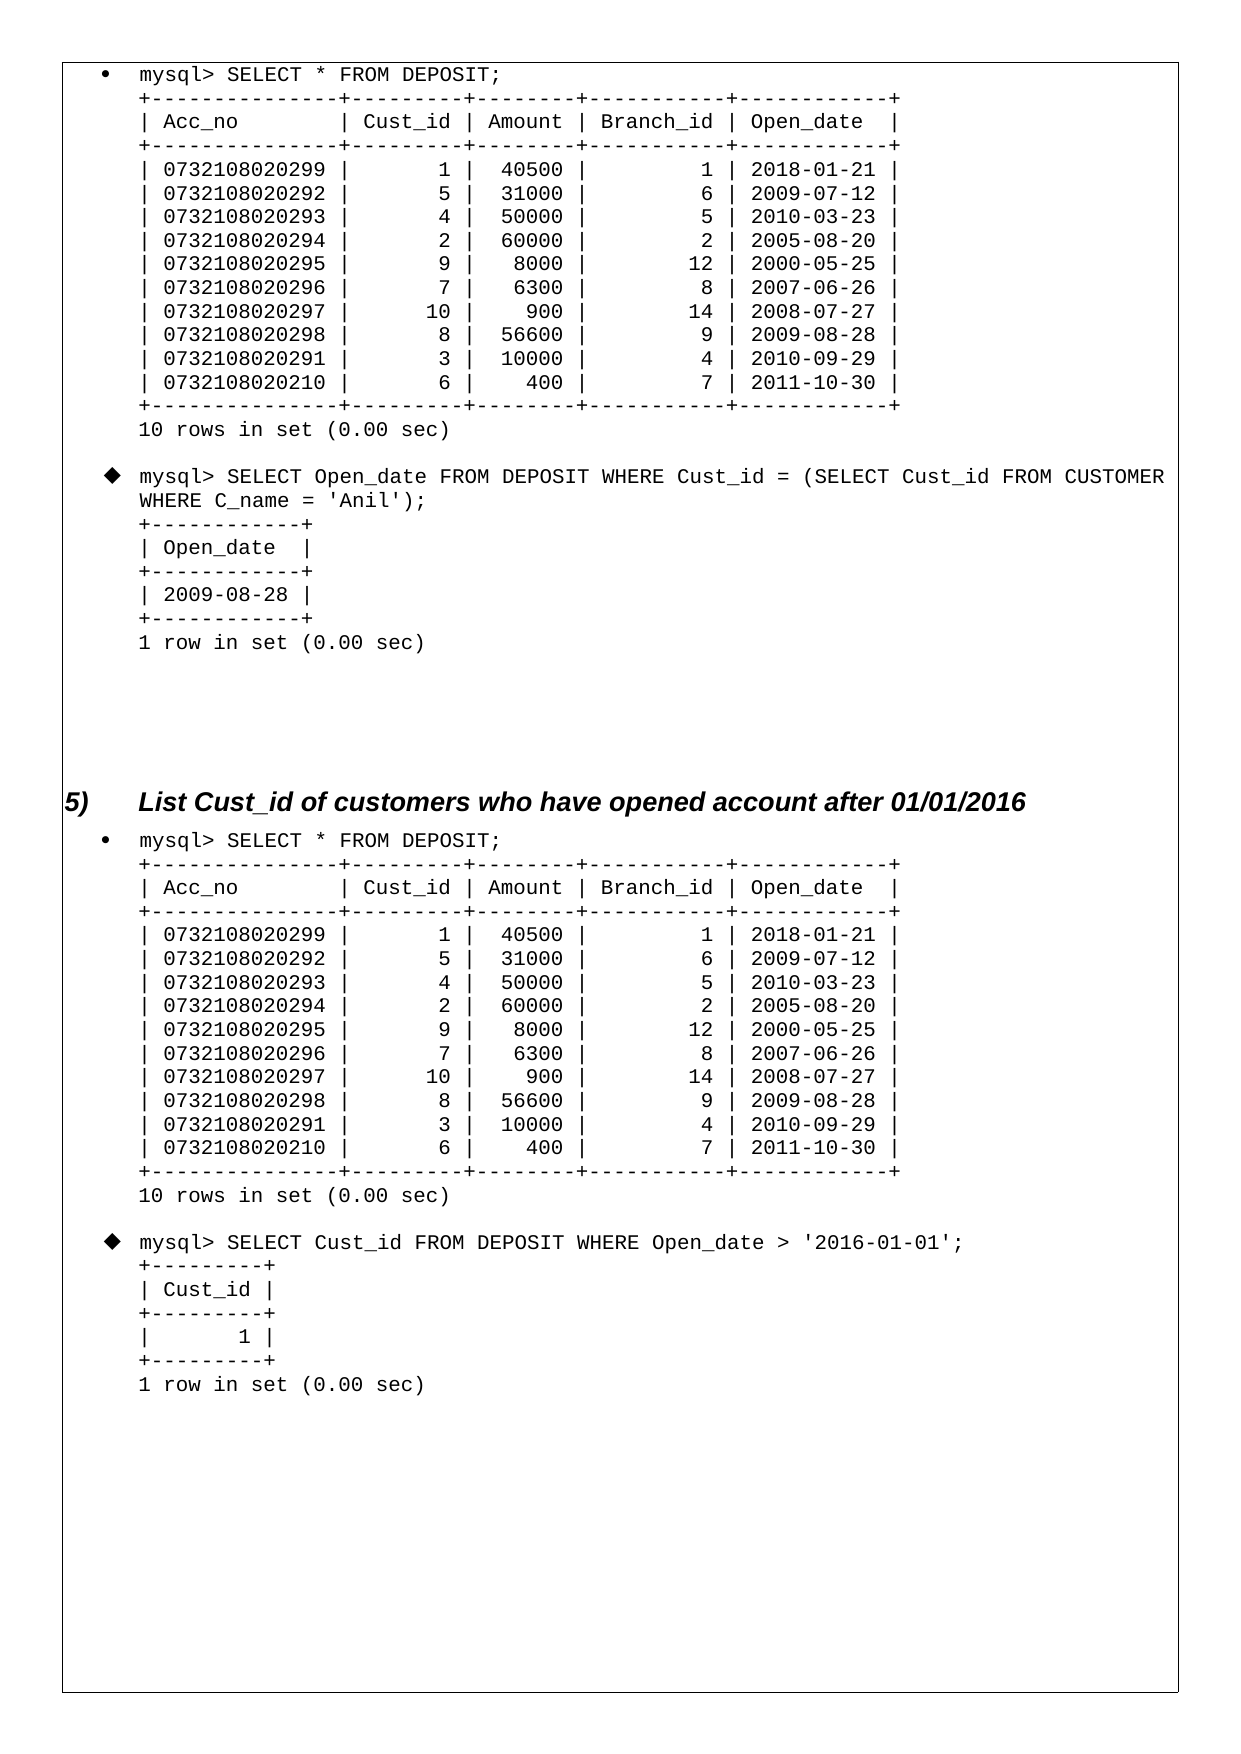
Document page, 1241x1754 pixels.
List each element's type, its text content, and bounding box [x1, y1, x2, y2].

text | 0732108020296 | 7 | 6300 | 8 | 2007-06-26 | [138, 277, 1176, 301]
text | 0732108020292 | 5 | 31000 | 6 | 2009-07-12 | [138, 948, 1176, 972]
text | 0732108020297 | 10 | 900 | 14 | 2008-07-27 | [138, 301, 1176, 324]
text | 0732108020210 | 6 | 400 | 7 | 2011-10-30 | [138, 1137, 1176, 1161]
text | Acc_no | Cust_id | Amount | Branch_id | Open_date | [138, 112, 1176, 135]
text 10 rows in set (0.00 sec) [138, 1184, 1176, 1208]
text | 0732108020293 | 4 | 50000 | 5 | 2010-03-23 | [138, 972, 1176, 995]
list mysql> SELECT * FROM DEPOSIT; [102, 64, 1176, 88]
list mysql> SELECT * FROM DEPOSIT; [102, 830, 1176, 853]
text | 2009-08-28 | [138, 584, 1176, 608]
text +------------+ [138, 608, 1176, 632]
text | 0732108020295 | 9 | 8000 | 12 | 2000-05-25 | [138, 1019, 1176, 1043]
text | 0732108020296 | 7 | 6300 | 8 | 2007-06-26 | [138, 1043, 1176, 1066]
text | 0732108020291 | 3 | 10000 | 4 | 2010-09-29 | [138, 1114, 1176, 1137]
text | Acc_no | Cust_id | Amount | Branch_id | Open_date | [138, 877, 1176, 901]
text | 0732108020298 | 8 | 56600 | 9 | 2009-08-28 | [138, 324, 1176, 348]
text +---------------+---------+--------+-----------+------------+ [138, 88, 1176, 112]
text +---------------+---------+--------+-----------+------------+ [138, 853, 1176, 877]
text 1 row in set (0.00 sec) [138, 1374, 1176, 1397]
subtitle List Cust_id of customers who have opened account after 01/01/2016 [64, 786, 1176, 817]
text +---------+ [138, 1256, 1176, 1279]
text 1 row in set (0.00 sec) [138, 632, 1176, 655]
text +------------+ [138, 513, 1176, 537]
text +------------+ [138, 561, 1176, 584]
text | 0732108020299 | 1 | 40500 | 1 | 2018-01-21 | [138, 924, 1176, 948]
text | 0732108020297 | 10 | 900 | 14 | 2008-07-27 | [138, 1066, 1176, 1090]
text | 0732108020298 | 8 | 56600 | 9 | 2009-08-28 | [138, 1090, 1176, 1114]
text +---------------+---------+--------+-----------+------------+ [138, 1161, 1176, 1184]
text +---------------+---------+--------+-----------+------------+ [138, 135, 1176, 159]
text | 0732108020291 | 3 | 10000 | 4 | 2010-09-29 | [138, 348, 1176, 372]
text | 0732108020293 | 4 | 50000 | 5 | 2010-03-23 | [138, 206, 1176, 230]
text | Open_date | [138, 537, 1176, 561]
text 10 rows in set (0.00 sec) [138, 419, 1176, 443]
text | 0732108020294 | 2 | 60000 | 2 | 2005-08-20 | [138, 995, 1176, 1019]
list mysql> SELECT Open_date FROM DEPOSIT WHERE Cust_id = (SELECT Cust_id FROM CUSTOMER WHERE C_name = 'Anil'); [102, 466, 1176, 513]
text | 0732108020299 | 1 | 40500 | 1 | 2018-01-21 | [138, 159, 1176, 182]
text | 0732108020210 | 6 | 400 | 7 | 2011-10-30 | [138, 372, 1176, 395]
text | 1 | [138, 1326, 1176, 1350]
text +---------------+---------+--------+-----------+------------+ [138, 395, 1176, 419]
text | 0732108020292 | 5 | 31000 | 6 | 2009-07-12 | [138, 182, 1176, 206]
list mysql> SELECT Cust_id FROM DEPOSIT WHERE Open_date > '2016-01-01'; [102, 1232, 1176, 1256]
text +---------+ [138, 1303, 1176, 1326]
text | 0732108020295 | 9 | 8000 | 12 | 2000-05-25 | [138, 253, 1176, 277]
text +---------------+---------+--------+-----------+------------+ [138, 901, 1176, 924]
text | Cust_id | [138, 1279, 1176, 1303]
text +---------+ [138, 1350, 1176, 1374]
text | 0732108020294 | 2 | 60000 | 2 | 2005-08-20 | [138, 230, 1176, 253]
